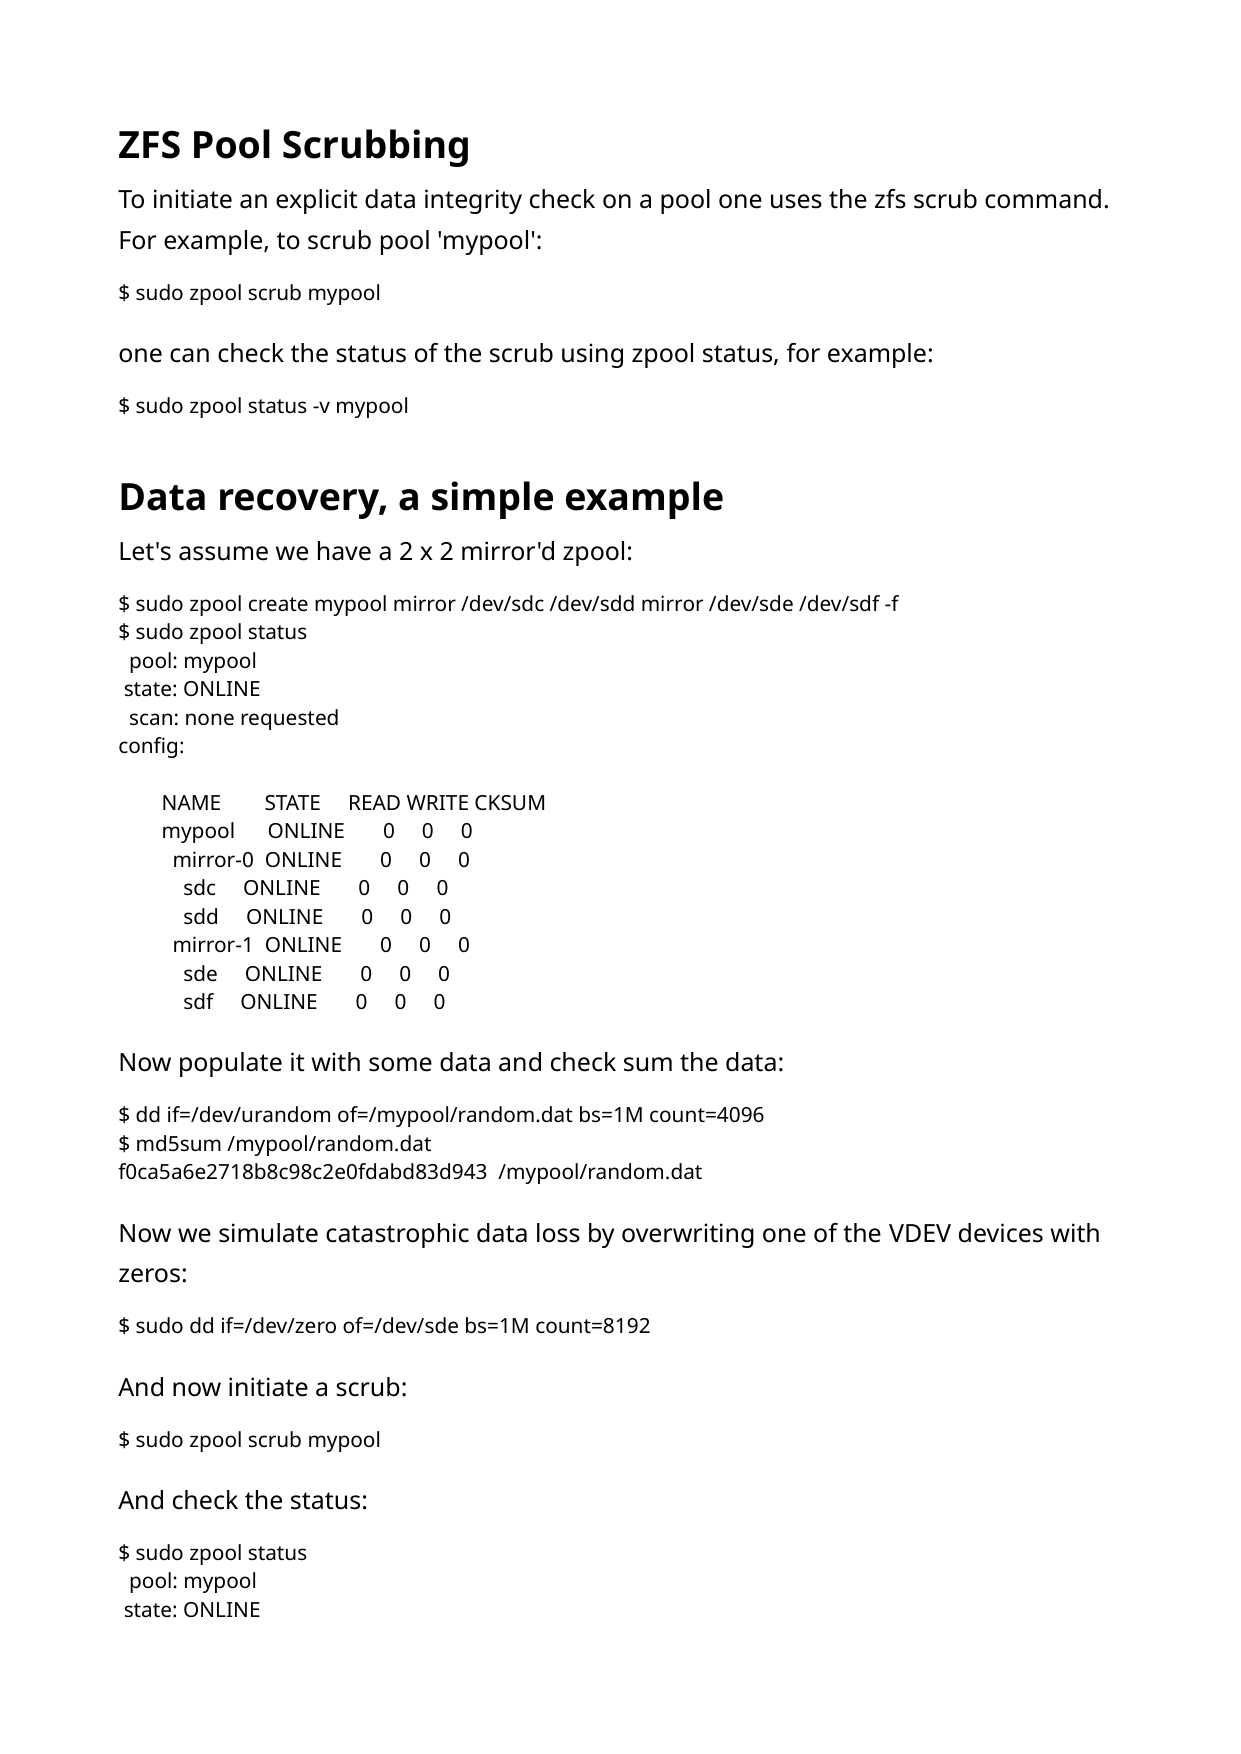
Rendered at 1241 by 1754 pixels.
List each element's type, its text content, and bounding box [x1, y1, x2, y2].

text f0ca5a6e2718b8c98c2e0fdabd83d943 /mypool/random.dat [118, 1157, 1122, 1186]
subtitle ZFS Pool Scrubbing [118, 118, 1122, 169]
text state: ONLINE [118, 674, 1122, 703]
text sdd ONLINE 0 0 0 [118, 902, 1122, 930]
text sdf ONLINE 0 0 0 [118, 987, 1122, 1016]
text $ sudo zpool scrub mypool [118, 278, 1122, 306]
text sde ONLINE 0 0 0 [118, 959, 1122, 987]
text one can check the status of the scrub using zpool status, for example: [118, 336, 1122, 370]
text mirror-1 ONLINE 0 0 0 [118, 930, 1122, 959]
text Let's assume we have a 2 x 2 mirror'd zpool: [118, 533, 1122, 568]
text state: ONLINE [118, 1595, 1122, 1623]
text pool: mypool [118, 1567, 1122, 1595]
text sdc ONLINE 0 0 0 [118, 873, 1122, 902]
text pool: mypool [118, 646, 1122, 674]
text mypool ONLINE 0 0 0 [118, 816, 1122, 845]
text $ sudo dd if=/dev/zero of=/dev/sde bs=1M count=8192 [118, 1311, 1122, 1340]
text config: [118, 731, 1122, 759]
text $ sudo zpool status [118, 1538, 1122, 1567]
text scan: none requested [118, 703, 1122, 731]
text mirror-0 ONLINE 0 0 0 [118, 845, 1122, 873]
text $ dd if=/dev/urandom of=/mypool/random.dat bs=1M count=4096 [118, 1100, 1122, 1129]
text $ sudo zpool status -v mypool [118, 391, 1122, 420]
text Now populate it with some data and check sum the data: [118, 1045, 1122, 1079]
text And now initiate a scrub: [118, 1369, 1122, 1403]
text $ sudo zpool create mypool mirror /dev/sdc /dev/sdd mirror /dev/sde /dev/sdf -f [118, 589, 1122, 617]
text $ md5sum /mypool/random.dat [118, 1129, 1122, 1157]
text To initiate an explicit data integrity check on a pool one uses the zfs scrub command. For example, to scrub pool 'mypool': [118, 182, 1122, 257]
text $ sudo zpool status [118, 617, 1122, 646]
subtitle Data recovery, a simple example [118, 470, 1122, 521]
text $ sudo zpool scrub mypool [118, 1425, 1122, 1453]
text And check the status: [118, 1483, 1122, 1517]
text Now we simulate catastrophic data loss by overwriting one of the VDEV devices with zeros: [118, 1215, 1122, 1290]
text NAME STATE READ WRITE CKSUM [118, 788, 1122, 816]
